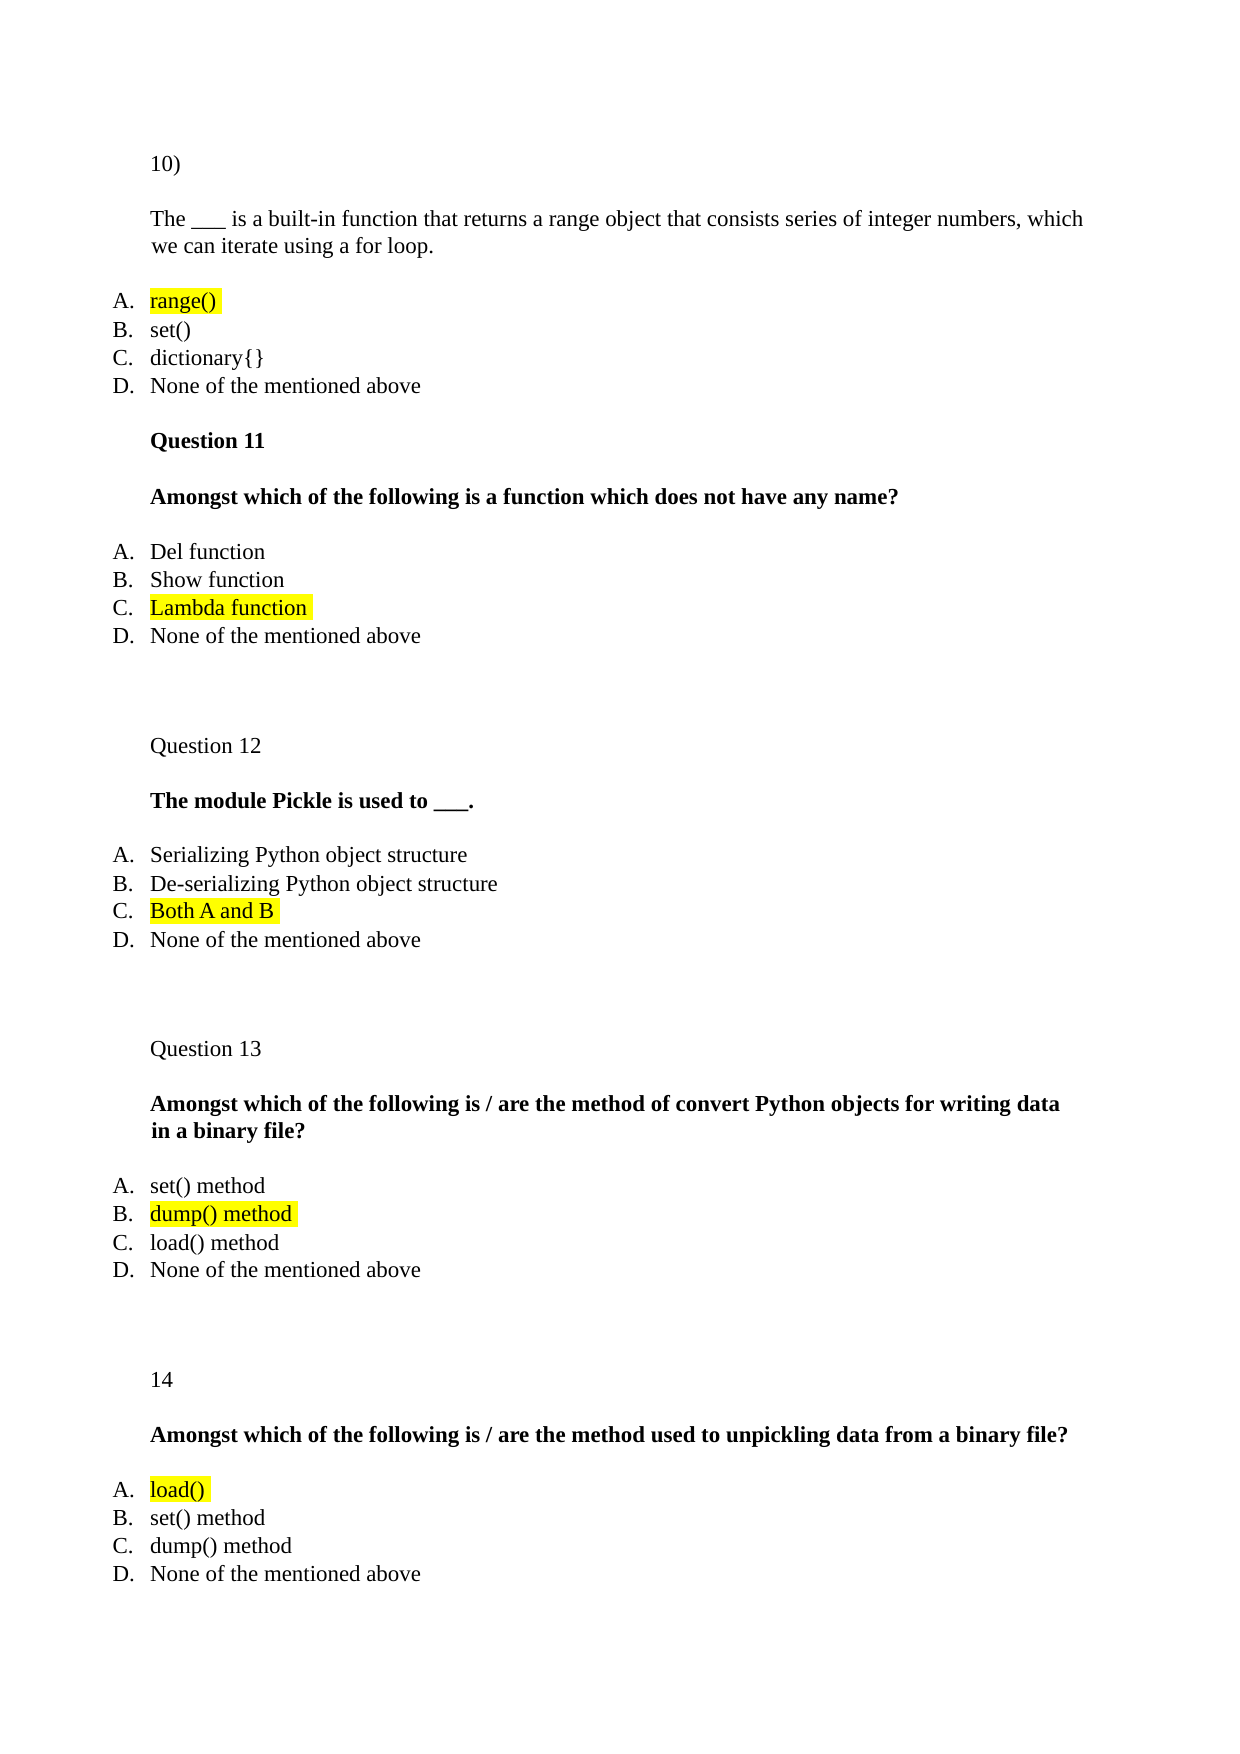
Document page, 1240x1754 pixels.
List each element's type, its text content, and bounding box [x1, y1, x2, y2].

text Amongst which of the following is a function which does not have any name? [150, 483, 1086, 510]
list set() [112, 316, 1069, 342]
list range() [112, 288, 1069, 314]
text Amongst which of the following is / are the method of convert Python objects for writing data in a binary file? [150, 1091, 1086, 1144]
list None of the mentioned above [112, 926, 1069, 952]
list dump() method [112, 1532, 1069, 1558]
list Both A and B [112, 898, 1069, 924]
list Serializing Python object structure [112, 842, 1069, 868]
list dictionary{} [112, 344, 1069, 370]
text The module Pickle is used to ___. [150, 787, 1086, 813]
list load() [112, 1476, 1069, 1502]
text The ___ is a built-in function that returns a range object that consists series of integer numbers, which we can iterate using a for loop. [150, 206, 1086, 259]
list load() method [112, 1228, 1069, 1255]
text Question 12 [150, 732, 1069, 758]
text 14 [150, 1366, 1069, 1393]
list set() method [112, 1172, 1069, 1199]
list Lambda function [112, 594, 1069, 620]
list None of the mentioned above [112, 1257, 1069, 1283]
list None of the mentioned above [112, 372, 1069, 398]
list set() method [112, 1504, 1069, 1530]
list None of the mentioned above [112, 622, 1069, 648]
list Del function [112, 538, 1069, 564]
list De-serializing Python object structure [112, 869, 1069, 896]
list None of the mentioned above [112, 1560, 1069, 1586]
text 10) [150, 151, 1069, 177]
list Show function [112, 566, 1069, 592]
text Question 11 [150, 427, 1086, 453]
list dump() method [112, 1201, 1069, 1227]
text Question 13 [150, 1036, 1069, 1062]
text Amongst which of the following is / are the method used to unpickling data from a binary file? [150, 1421, 1086, 1448]
